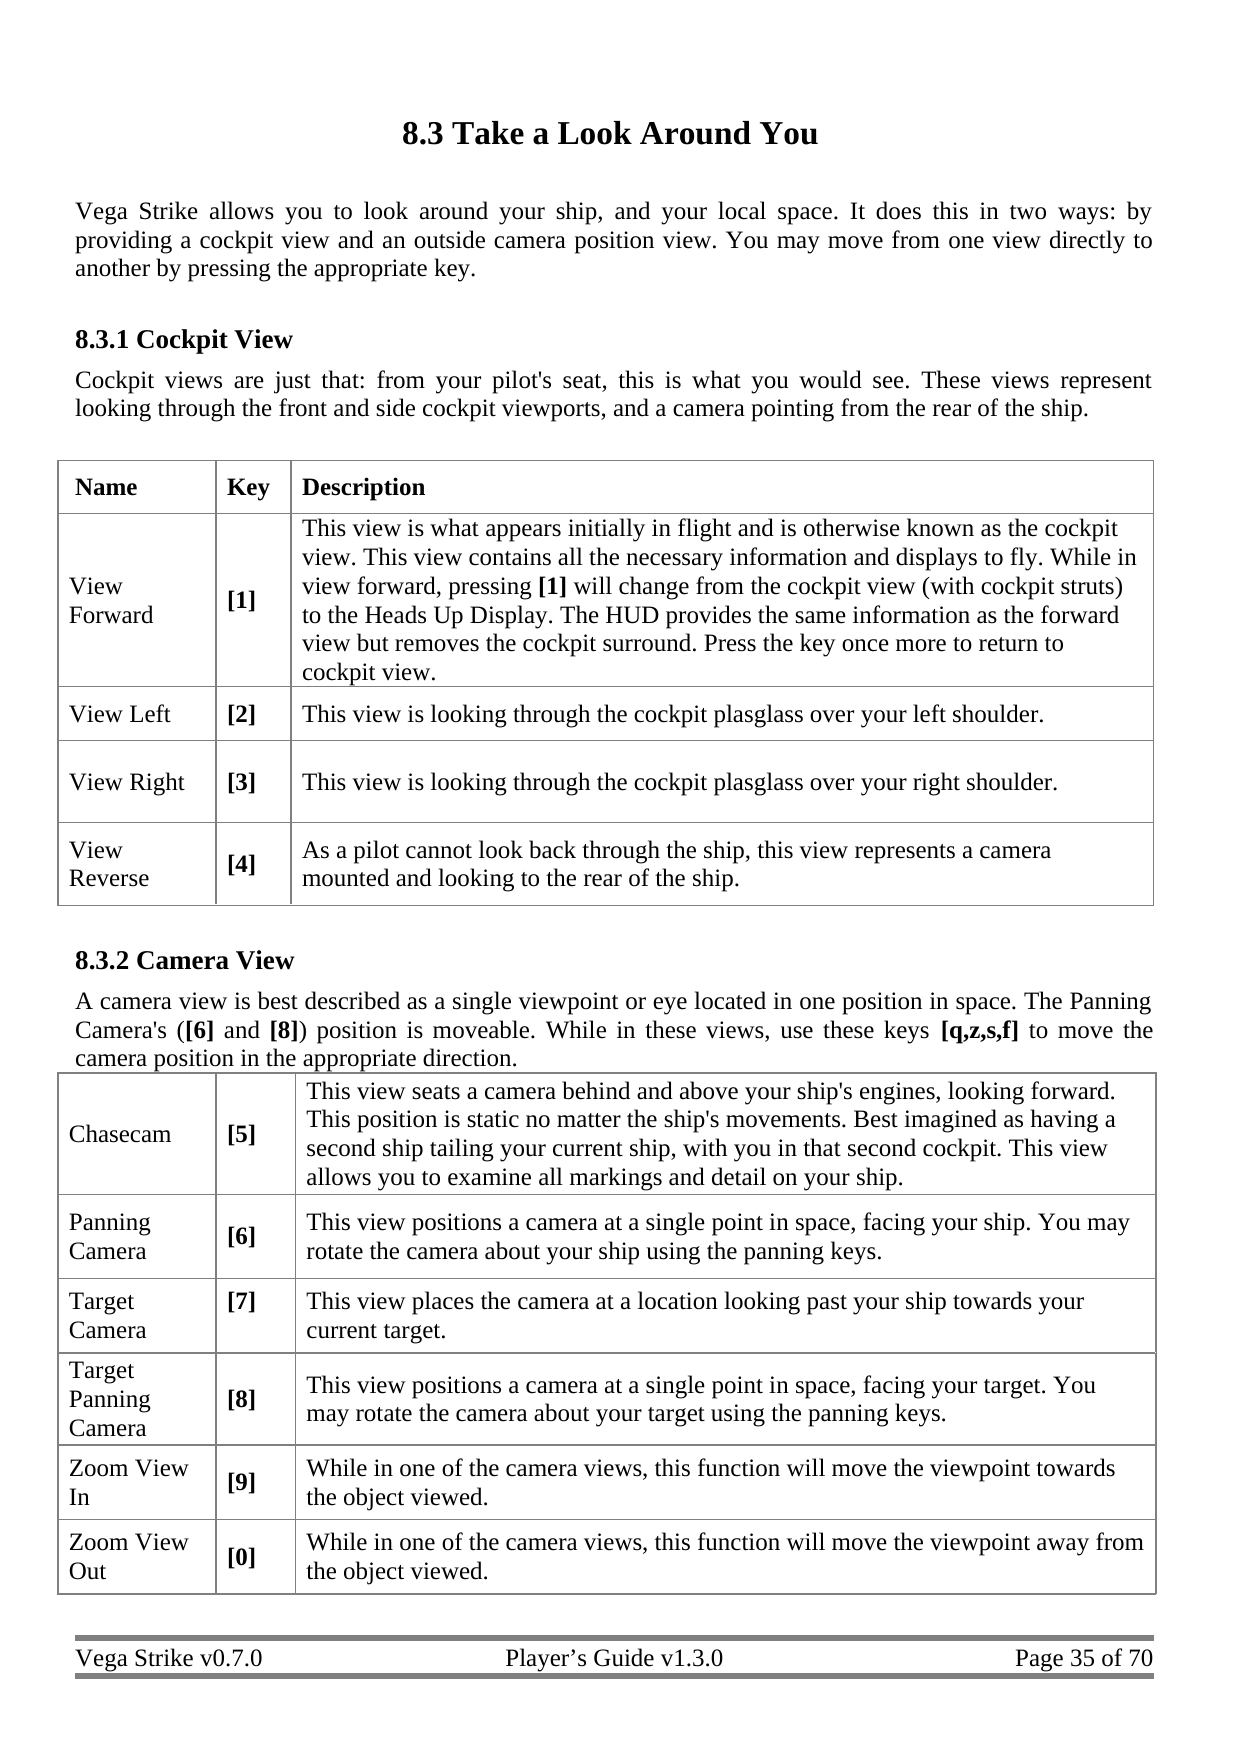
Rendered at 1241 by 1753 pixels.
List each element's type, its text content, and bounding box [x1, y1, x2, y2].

table_cell [0] [217, 1520, 295, 1593]
table_cell While in one of the camera views, this function will move the viewpoint towards the object viewed. [296, 1446, 1155, 1519]
table_cell This view positions a camera at a single point in space, facing your ship. You may rotate the camera about your ship using the panning keys. [296, 1195, 1155, 1277]
table_cell [2] [217, 687, 290, 739]
table_header Key [217, 461, 290, 513]
table_cell Target Camera [59, 1279, 215, 1352]
table_header Chasecam [59, 1074, 215, 1194]
table_cell [7] [217, 1279, 295, 1352]
table_cell [3] [217, 741, 290, 822]
table_cell [8] [217, 1354, 295, 1444]
table_cell Target Panning Camera [59, 1354, 215, 1444]
text A camera view is best described as a single viewpoint or eye located in one position in space. The Panning Camera's ([6] and [8]) position is moveable. While in these views, use these keys [q,z,s,f] to move the camera position in the appropriate direction. [75, 986, 1154, 1072]
table_cell View Reverse [59, 823, 216, 905]
table_cell This view places the camera at a location looking past your ship towards your current target. [296, 1279, 1155, 1352]
table_cell As a pilot cannot look back through the ship, this view represents a camera mounted and looking to the rear of the ship. [291, 823, 1153, 905]
table_cell This view positions a camera at a single point in space, facing your target. You may rotate the camera about your target using the panning keys. [296, 1354, 1155, 1444]
table_cell This view is looking through the cockpit plasglass over your right shoulder. [292, 741, 1153, 822]
table_header [5] [217, 1074, 295, 1194]
table_cell [9] [217, 1446, 295, 1519]
table_cell While in one of the camera views, this function will move the viewpoint away from the object viewed. [296, 1520, 1155, 1593]
table_cell View Left [59, 687, 215, 739]
table_cell Zoom View Out [59, 1520, 215, 1593]
table_cell View Right [59, 741, 215, 822]
text Cockpit views are just that: from your pilot's seat, this is what you would see. These views represent looking through the front and side cockpit viewports, and a camera pointing from the rear of the ship. [75, 365, 1154, 422]
text Vega Strike allows you to look around your ship, and your local space. It does this in two ways: by providing a cockpit view and an outside camera position view. You may move from one view directly to another by pressing the appropriate key. [75, 196, 1154, 282]
table_cell [4] [216, 823, 291, 905]
subtitle 8.3 Take a Look Around You [75, 113, 1154, 190]
table_cell Zoom View In [59, 1446, 215, 1519]
table_header Description [292, 461, 1153, 513]
table_cell View Forward [59, 514, 215, 686]
table_cell [6] [217, 1195, 295, 1277]
table_header This view seats a camera behind and above your ship's engines, looking forward. This position is static no matter the ship's movements. Best imagined as having a second ship tailing your current ship, with you in that second cockpit. This view allows you to examine all markings and detail on your ship. [296, 1074, 1155, 1194]
table_cell This view is looking through the cockpit plasglass over your left shoulder. [292, 687, 1153, 739]
table_cell [1] [217, 514, 290, 686]
subtitle 8.3.2 Camera View [75, 944, 1154, 976]
table_cell This view is what appears initially in flight and is otherwise known as the cockpit view. This view contains all the necessary information and displays to fly. While in view forward, pressing [1] will change from the cockpit view (with cockpit struts) to the Heads Up Display. The HUD provides the same information as the forward view but removes the cockpit surround. Press the key once more to return to cockpit view. [292, 514, 1153, 686]
table_cell Panning Camera [59, 1195, 215, 1277]
subtitle 8.3.1 Cockpit View [75, 323, 1154, 354]
table_header Name [59, 461, 215, 513]
